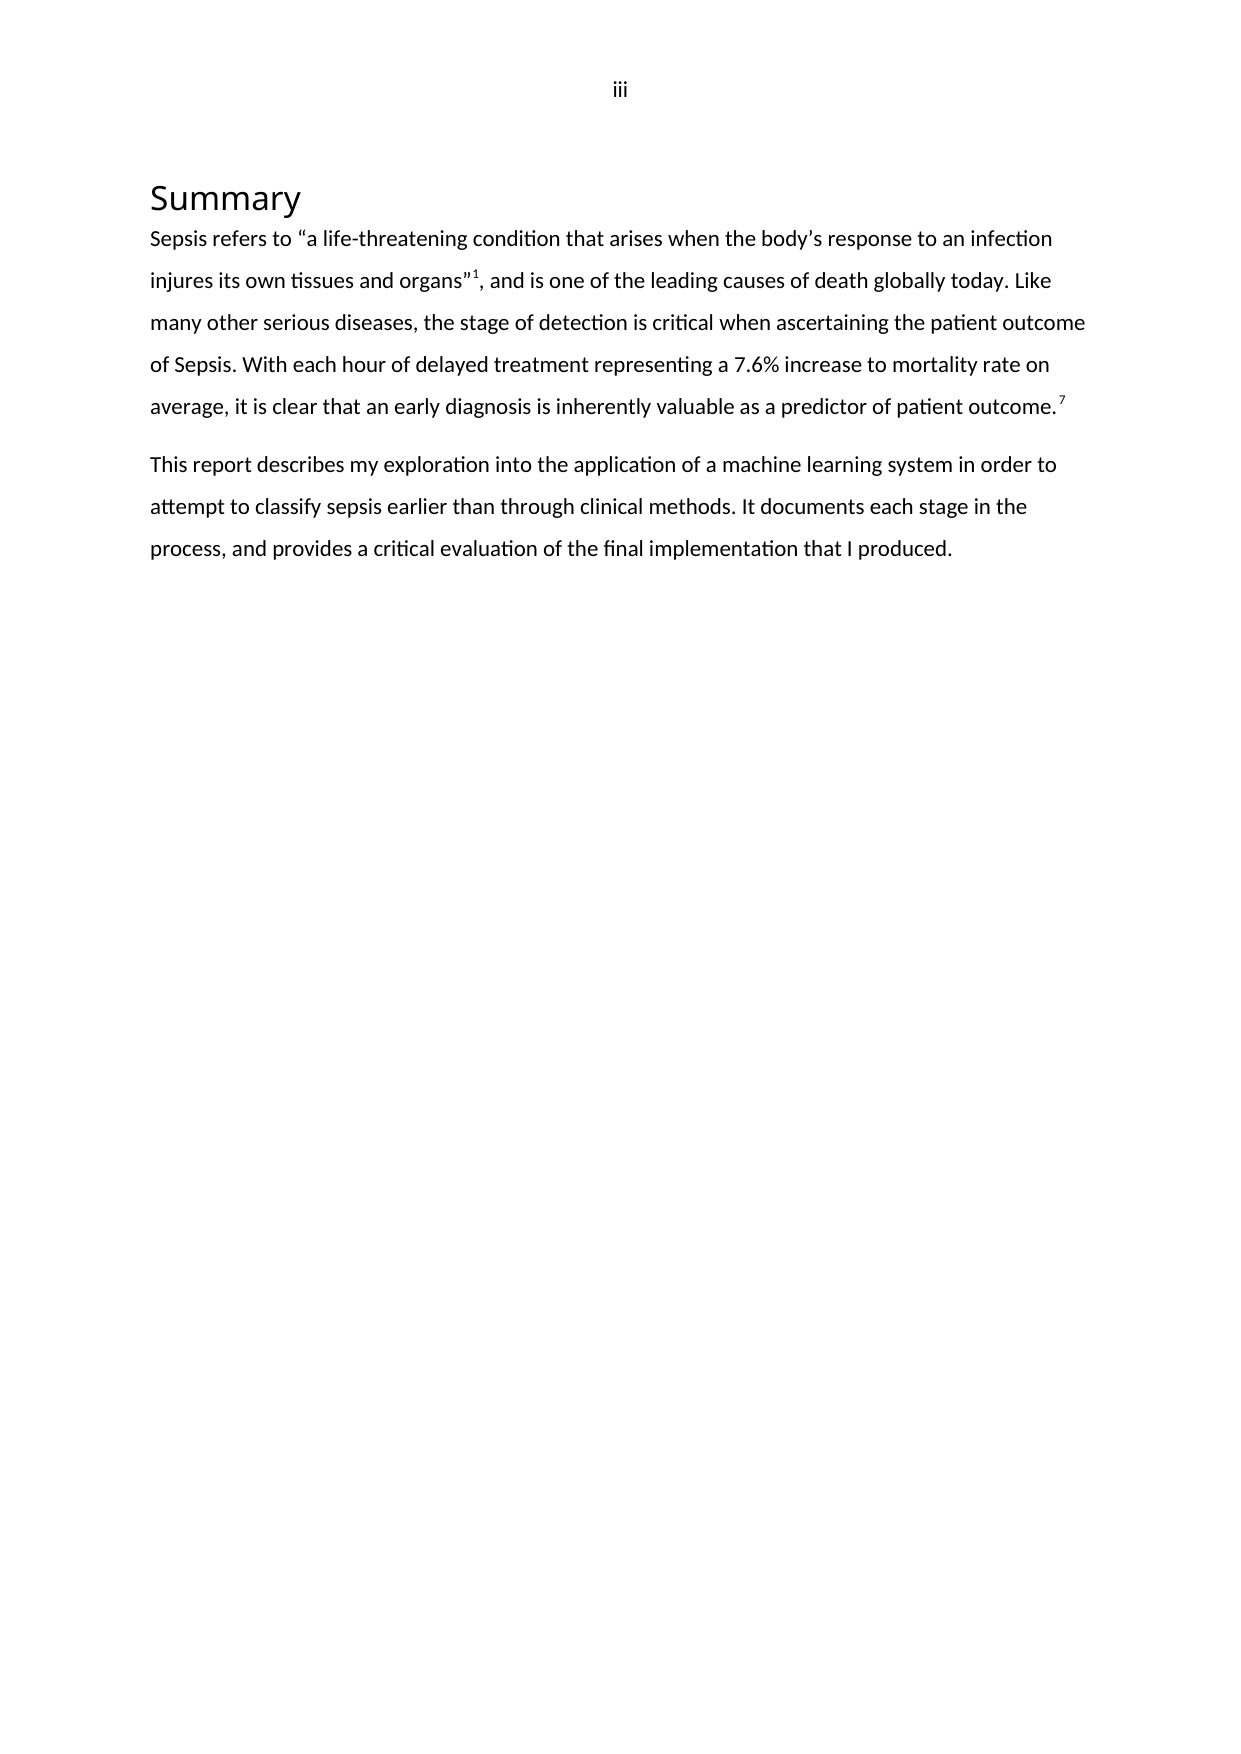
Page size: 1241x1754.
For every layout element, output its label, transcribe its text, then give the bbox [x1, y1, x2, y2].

text This report describes my exploration into the application of a machine learning system in order to attempt to classify sepsis earlier than through clinical methods. It documents each stage in the process, and provides a critical evaluation of the final implementation that I produced. [150, 451, 1090, 562]
subtitle Summary [150, 175, 1090, 220]
text Sepsis refers to “a life-threatening condition that arises when the body’s response to an infection injures its own tissues and organs”1, and is one of the leading causes of death globally today. Like many other serious diseases, the stage of detection is critical when ascertaining the patient outcome of Sepsis. With each hour of delayed treatment representing a 7.6% increase to mortality rate on average, it is clear that an early diagnosis is inherently valuable as a predictor of patient outcome.7 [150, 224, 1090, 420]
